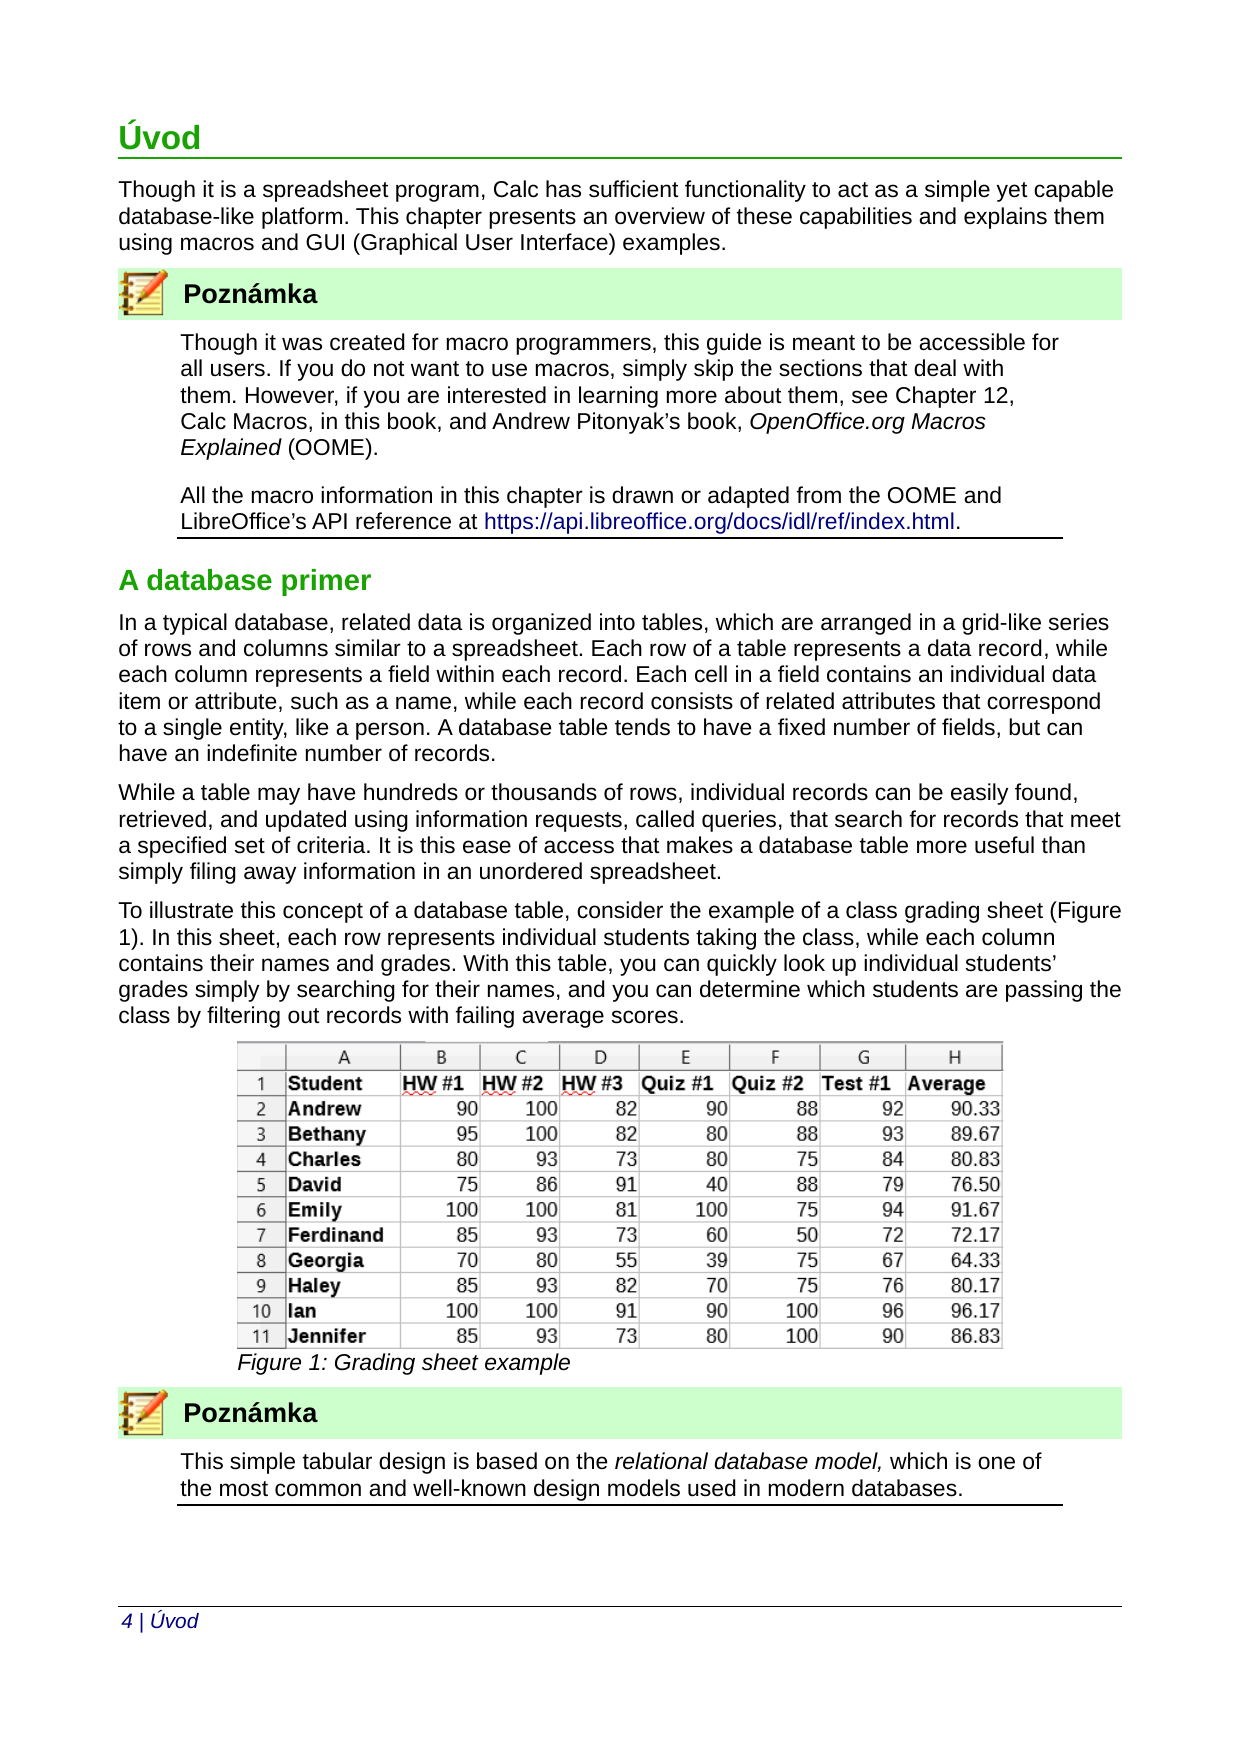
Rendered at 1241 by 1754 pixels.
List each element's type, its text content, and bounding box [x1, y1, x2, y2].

text This simple tabular design is based on the relational database model, which is one of the most common and well-known design models used in modern databases. [177, 1445, 1063, 1504]
subtitle A database primer [118, 563, 1122, 597]
picture [119, 268, 170, 319]
text Though it was created for macro programmers, this guide is meant to be accessible for all users. If you do not want to use macros, simply skip the sections that deal with them. However, if you are interested in learning more about them, see Chapter 12, Calc Macros, in this book, and Andrew Pitonyak’s book, OpenOffice.org Macros Explained (OOME). [177, 326, 1063, 461]
text Though it is a spreadsheet program, Calc has sufficient functionality to act as a simple yet capable database-like platform. This chapter presents an overview of these capabilities and explains them using macros and GUI (Graphical User Interface) examples. [118, 176, 1122, 255]
subtitle Úvod [118, 118, 1122, 157]
picture [119, 1388, 170, 1439]
text All the macro information in this chapter is drawn or adapted from the OOME and LibreOffice’s API reference at https://api.libreoffice.org/docs/idl/ref/index.html. [177, 479, 1063, 537]
picture [237, 1041, 1004, 1349]
text Figure 1: Grading sheet example [237, 1349, 1003, 1375]
text To illustrate this concept of a database table, consider the example of a class grading sheet (Figure 1). In this sheet, each row represents individual students taking the class, while each column contains their names and grades. With this table, you can quickly look up individual students’ grades simply by searching for their names, and you can determine which students are passing the class by filtering out records with failing average scores. [118, 897, 1122, 1029]
text While a table may have hundreds or thousands of rows, individual records can be easily found, retrieved, and updated using information requests, called queries, that search for records that meet a specified set of criteria. It is this ease of access that makes a database table more useful than simply filing away information in an unordered spreadsheet. [118, 779, 1122, 884]
text In a typical database, related data is organized into tables, which are arranged in a grid-like series of rows and columns similar to a spreadsheet. Each row of a table represents a data record, while each column represents a field within each record. Each cell in a field contains an individual data item or attribute, such as a name, while each record consists of related attributes that correspond to a single entity, like a person. A database table tends to have a fixed number of fields, but can have an indefinite number of records. [118, 608, 1122, 767]
subtitle Poznámka [118, 1387, 1122, 1439]
subtitle Poznámka [118, 268, 1122, 320]
